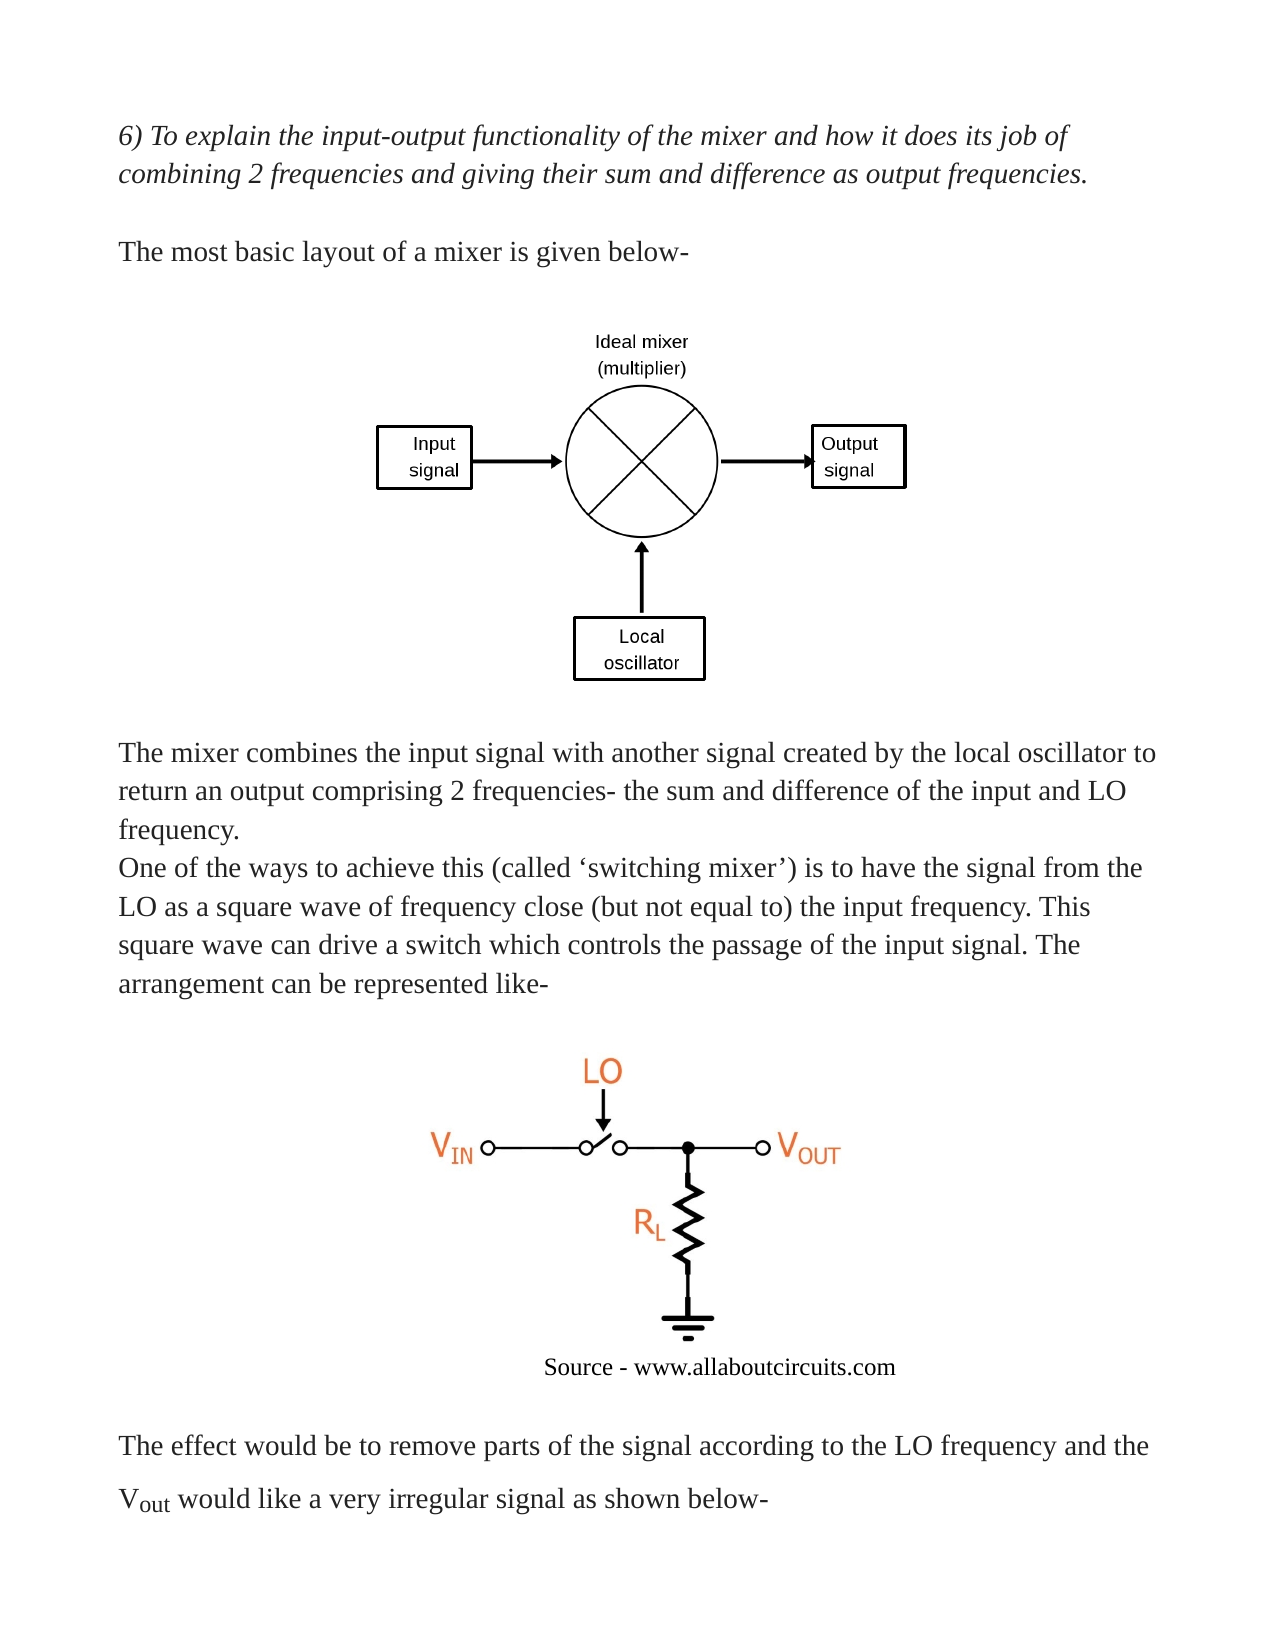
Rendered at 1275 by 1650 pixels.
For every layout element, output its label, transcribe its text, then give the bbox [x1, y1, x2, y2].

text One of the ways to achieve this (called ‘switching mixer’) is to have the signal from the LO as a square wave of frequency close (but not equal to) the input frequency. This square wave can drive a switch which controls the passage of the input signal. The arrangement can be represented like- [118, 850, 1157, 999]
text The effect would be to remove parts of the signal according to the LO frequency and the Vout would like a very irregular signal as shown below- [118, 1428, 1157, 1517]
text The most basic layout of a mixer is given below- [118, 234, 1157, 267]
picture [377, 310, 905, 688]
picture [420, 1048, 852, 1348]
text 6) To explain the input-output functionality of the mixer and how it does its job of combining 2 frequencies and giving their sum and difference as output frequencies. [118, 118, 1157, 190]
text The mixer combines the input signal with another signal created by the local oscillator to return an output comprising 2 frequencies- the sum and difference of the input and LO frequency. [118, 735, 1157, 845]
picture [379, 428, 470, 487]
picture [814, 427, 903, 486]
